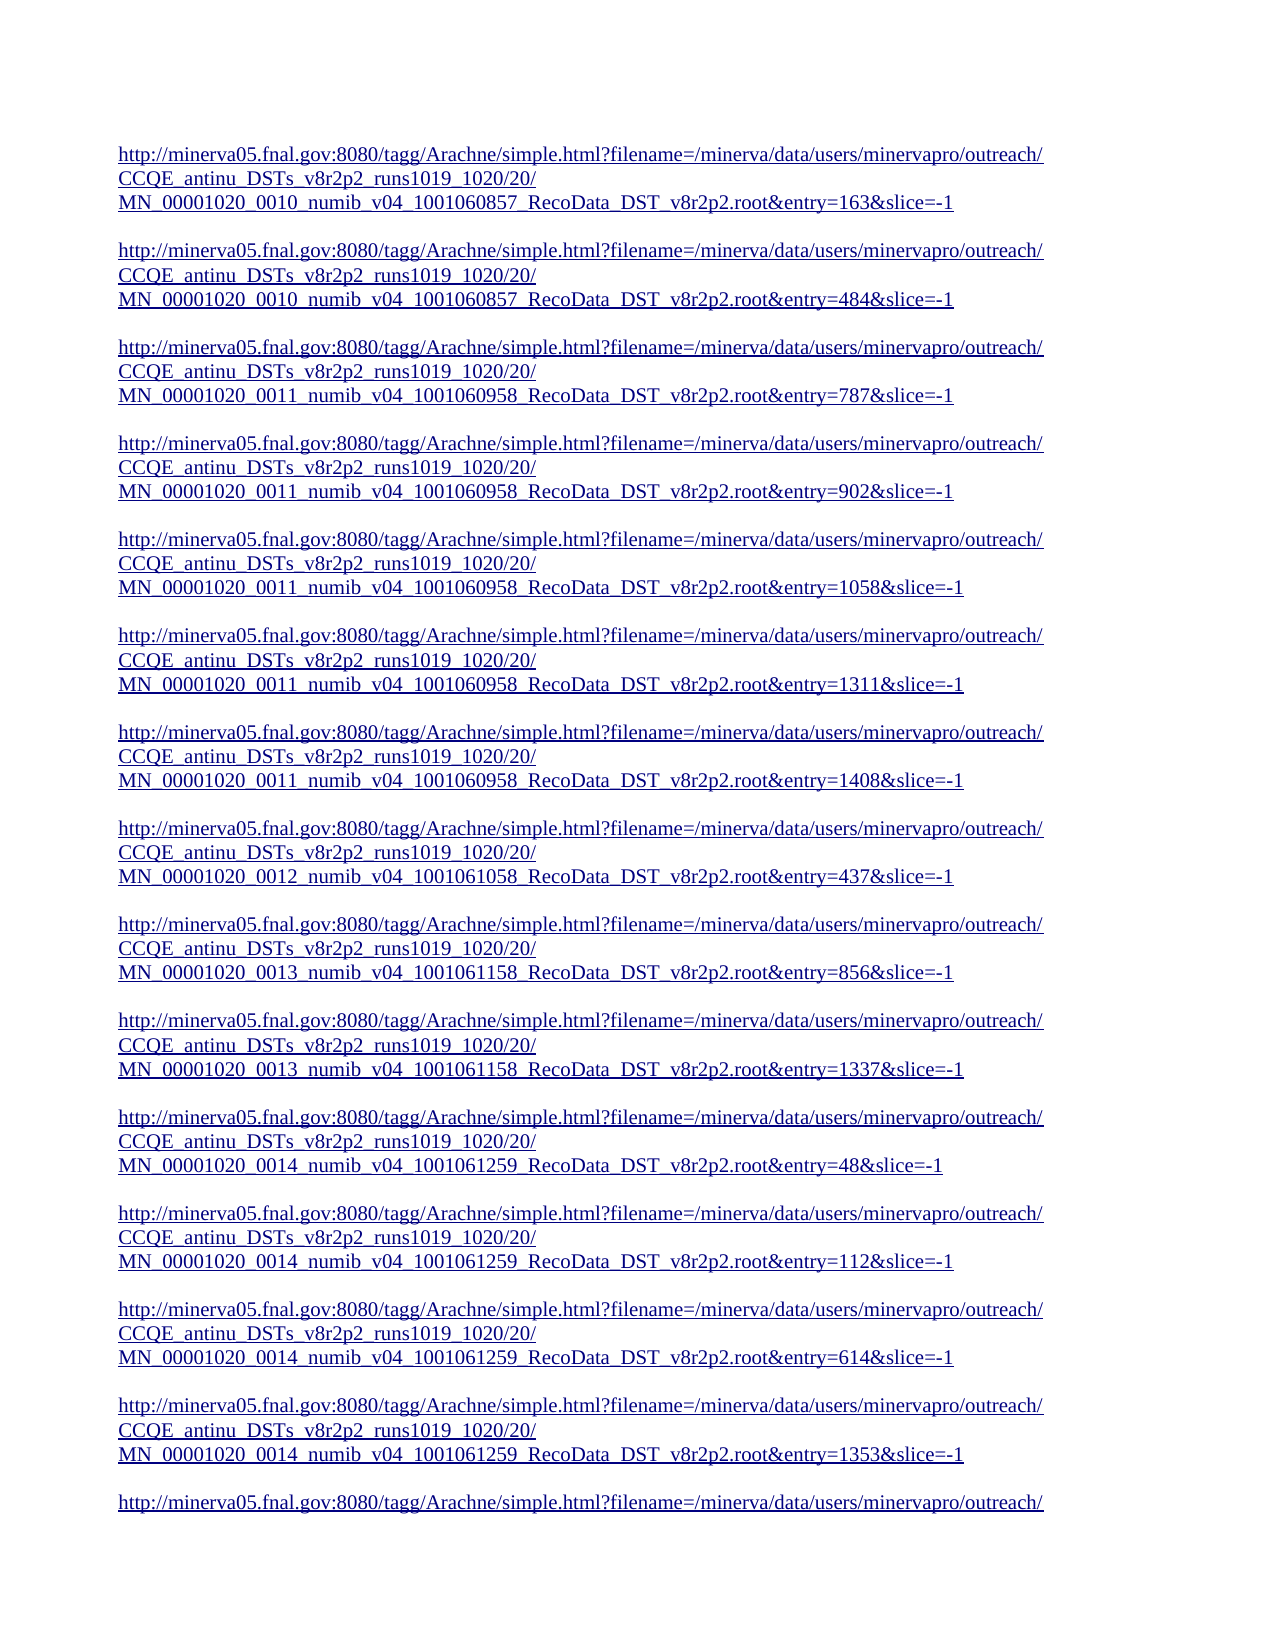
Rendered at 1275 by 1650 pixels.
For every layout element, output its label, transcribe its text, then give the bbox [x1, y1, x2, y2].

text http://minerva05.fnal.gov:8080/tagg/Arachne/simple.html?filename=/minerva/data/users/minervapro/outreach/CCQE_antinu_DSTs_v8r2p2_runs1019_1020/20/MN_00001020_0011_numib_v04_1001060958_RecoData_DST_v8r2p2.root&entry=1408&slice=-1 [118, 720, 1157, 792]
text http://minerva05.fnal.gov:8080/tagg/Arachne/simple.html?filename=/minerva/data/users/minervapro/outreach/CCQE_antinu_DSTs_v8r2p2_runs1019_1020/20/MN_00001020_0010_numib_v04_1001060857_RecoData_DST_v8r2p2.root&entry=163&slice=-1 [118, 142, 1157, 214]
text http://minerva05.fnal.gov:8080/tagg/Arachne/simple.html?filename=/minerva/data/users/minervapro/outreach/CCQE_antinu_DSTs_v8r2p2_runs1019_1020/20/MN_00001020_0011_numib_v04_1001060958_RecoData_DST_v8r2p2.root&entry=902&slice=-1 [118, 431, 1157, 503]
text http://minerva05.fnal.gov:8080/tagg/Arachne/simple.html?filename=/minerva/data/users/minervapro/outreach/CCQE_antinu_DSTs_v8r2p2_runs1019_1020/20/MN_00001020_0013_numib_v04_1001061158_RecoData_DST_v8r2p2.root&entry=1337&slice=-1 [118, 1008, 1157, 1081]
text http://minerva05.fnal.gov:8080/tagg/Arachne/simple.html?filename=/minerva/data/users/minervapro/outreach/CCQE_antinu_DSTs_v8r2p2_runs1019_1020/20/MN_00001020_0014_numib_v04_1001061259_RecoData_DST_v8r2p2.root&entry=1353&slice=-1 [118, 1393, 1157, 1466]
text http://minerva05.fnal.gov:8080/tagg/Arachne/simple.html?filename=/minerva/data/users/minervapro/outreach/CCQE_antinu_DSTs_v8r2p2_runs1019_1020/20/MN_00001020_0014_numib_v04_1001061259_RecoData_DST_v8r2p2.root&entry=48&slice=-1 [118, 1105, 1157, 1177]
text http://minerva05.fnal.gov:8080/tagg/Arachne/simple.html?filename=/minerva/data/users/minervapro/outreach/CCQE_antinu_DSTs_v8r2p2_runs1019_1020/20/MN_00001020_0014_numib_v04_1001061259_RecoData_DST_v8r2p2.root&entry=614&slice=-1 [118, 1297, 1157, 1369]
text http://minerva05.fnal.gov:8080/tagg/Arachne/simple.html?filename=/minerva/data/users/minervapro/outreach/ [118, 1490, 1157, 1514]
text http://minerva05.fnal.gov:8080/tagg/Arachne/simple.html?filename=/minerva/data/users/minervapro/outreach/CCQE_antinu_DSTs_v8r2p2_runs1019_1020/20/MN_00001020_0011_numib_v04_1001060958_RecoData_DST_v8r2p2.root&entry=787&slice=-1 [118, 335, 1157, 407]
text http://minerva05.fnal.gov:8080/tagg/Arachne/simple.html?filename=/minerva/data/users/minervapro/outreach/CCQE_antinu_DSTs_v8r2p2_runs1019_1020/20/MN_00001020_0014_numib_v04_1001061259_RecoData_DST_v8r2p2.root&entry=112&slice=-1 [118, 1201, 1157, 1273]
text http://minerva05.fnal.gov:8080/tagg/Arachne/simple.html?filename=/minerva/data/users/minervapro/outreach/CCQE_antinu_DSTs_v8r2p2_runs1019_1020/20/MN_00001020_0011_numib_v04_1001060958_RecoData_DST_v8r2p2.root&entry=1058&slice=-1 [118, 527, 1157, 599]
text http://minerva05.fnal.gov:8080/tagg/Arachne/simple.html?filename=/minerva/data/users/minervapro/outreach/CCQE_antinu_DSTs_v8r2p2_runs1019_1020/20/MN_00001020_0012_numib_v04_1001061058_RecoData_DST_v8r2p2.root&entry=437&slice=-1 [118, 816, 1157, 888]
text http://minerva05.fnal.gov:8080/tagg/Arachne/simple.html?filename=/minerva/data/users/minervapro/outreach/CCQE_antinu_DSTs_v8r2p2_runs1019_1020/20/MN_00001020_0010_numib_v04_1001060857_RecoData_DST_v8r2p2.root&entry=484&slice=-1 [118, 238, 1157, 311]
text http://minerva05.fnal.gov:8080/tagg/Arachne/simple.html?filename=/minerva/data/users/minervapro/outreach/CCQE_antinu_DSTs_v8r2p2_runs1019_1020/20/MN_00001020_0011_numib_v04_1001060958_RecoData_DST_v8r2p2.root&entry=1311&slice=-1 [118, 623, 1157, 696]
text http://minerva05.fnal.gov:8080/tagg/Arachne/simple.html?filename=/minerva/data/users/minervapro/outreach/CCQE_antinu_DSTs_v8r2p2_runs1019_1020/20/MN_00001020_0013_numib_v04_1001061158_RecoData_DST_v8r2p2.root&entry=856&slice=-1 [118, 912, 1157, 984]
